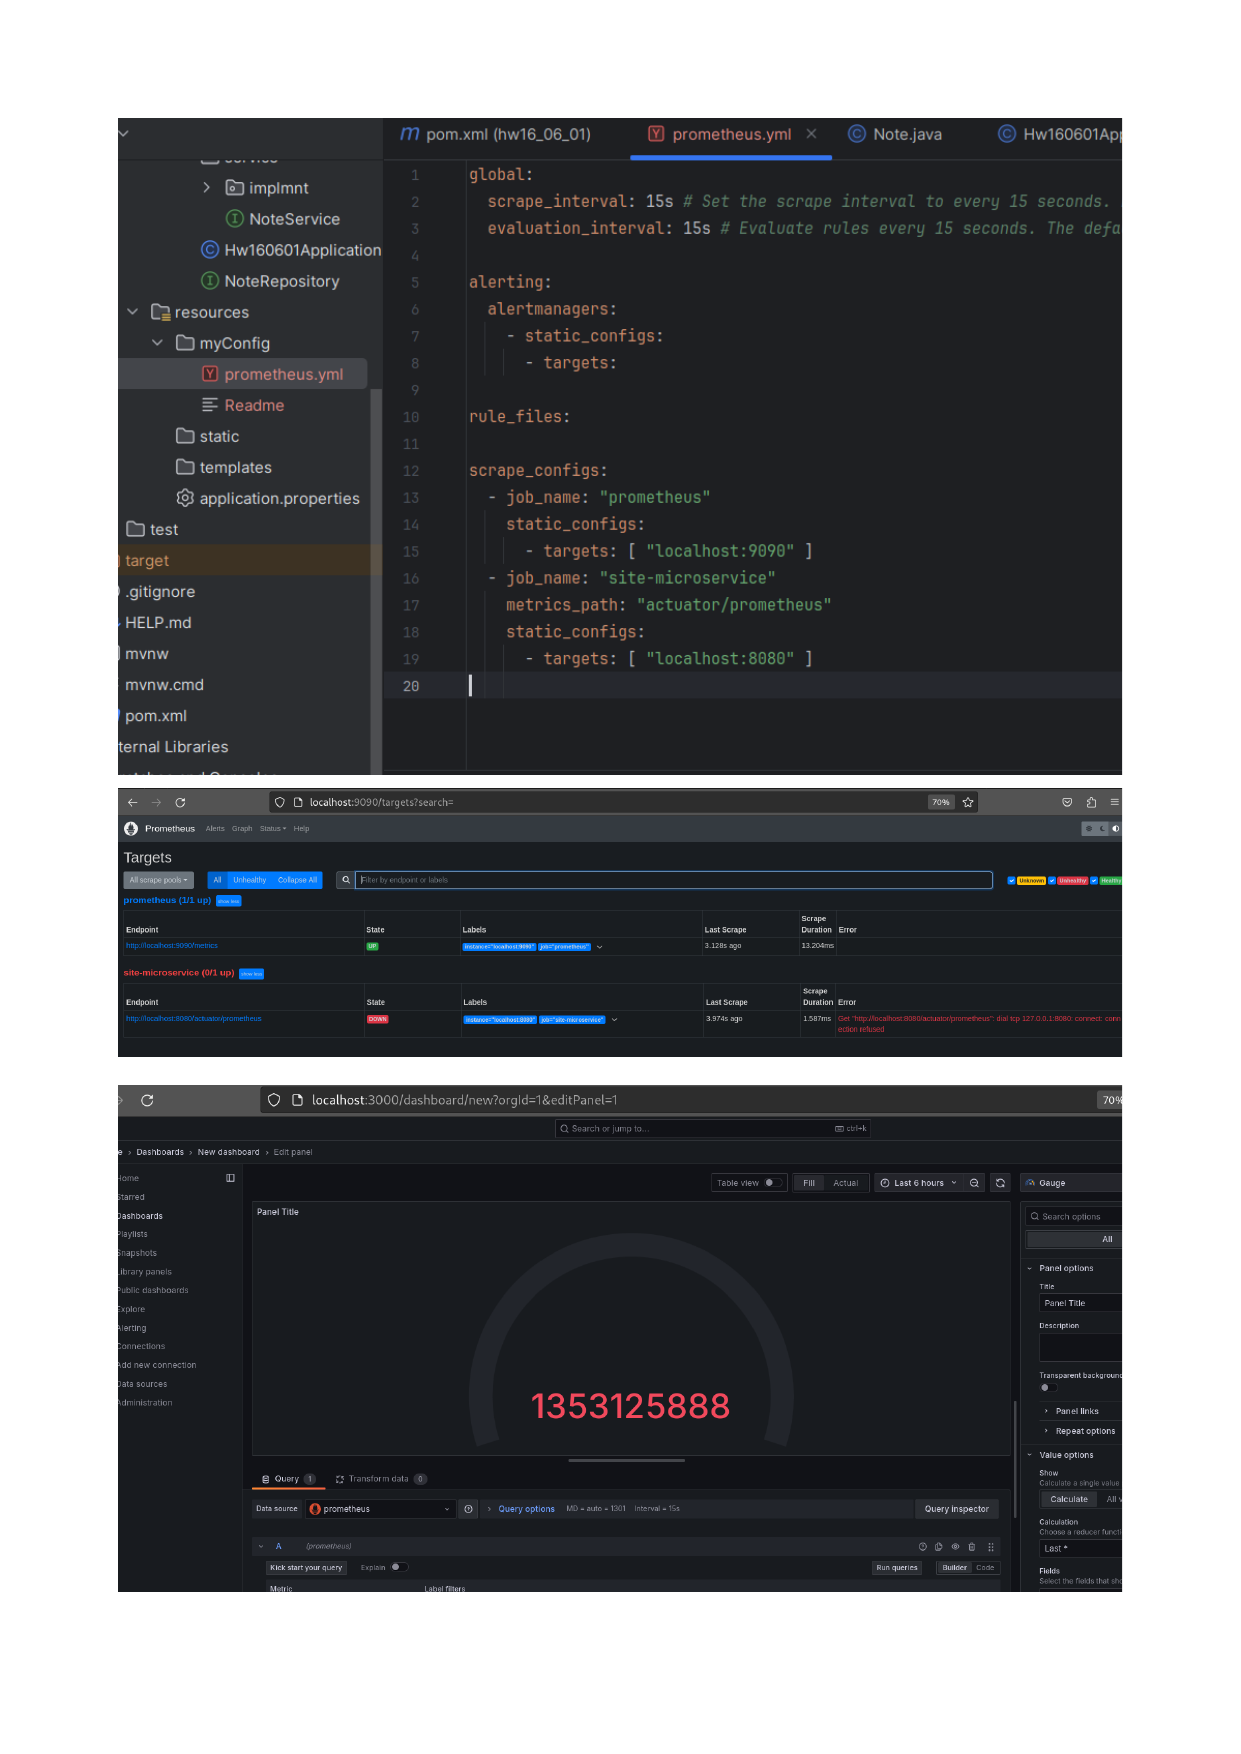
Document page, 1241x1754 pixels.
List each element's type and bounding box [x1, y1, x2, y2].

picture [118, 788, 1123, 1057]
picture [118, 1085, 1123, 1592]
picture [118, 118, 1123, 775]
